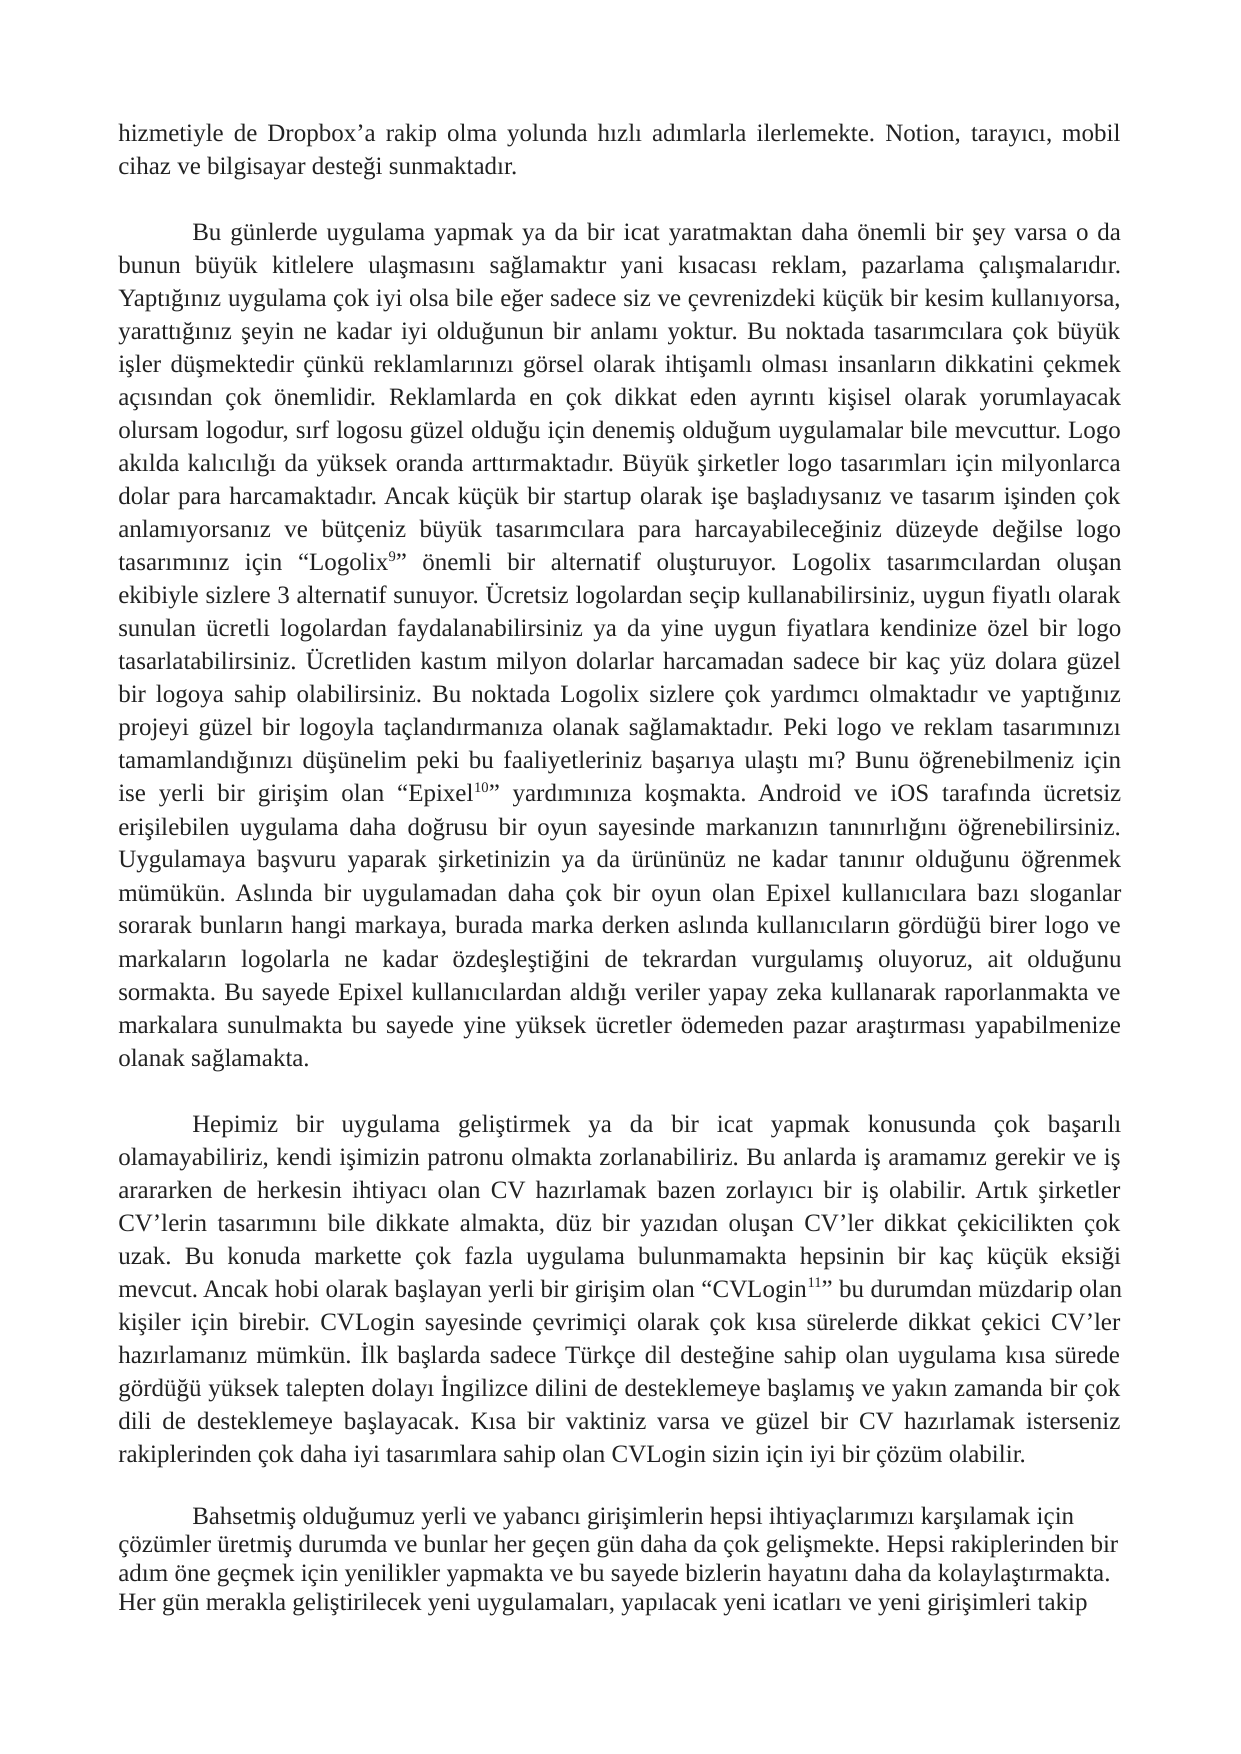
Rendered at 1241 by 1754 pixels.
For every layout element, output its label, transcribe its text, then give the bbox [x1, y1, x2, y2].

text hizmetiyle de Dropbox’a rakip olma yolunda hızlı adımlarla ilerlemekte. Notion, tarayıcı, mobil cihaz ve bilgisayar desteği sunmaktadır. [118, 118, 1122, 180]
text Bahsetmiş olduğumuz yerli ve yabancı girişimlerin hepsi ihtiyaçlarımızı karşılamak için çözümler üretmiş durumda ve bunlar her geçen gün daha da çok gelişmekte. Hepsi rakiplerinden bir adım öne geçmek için yenilikler yapmakta ve bu sayede bizlerin hayatını daha da kolaylaştırmakta. Her gün merakla geliştirilecek yeni uygulamaları, yapılacak yeni icatları ve yeni girişimleri takip [118, 1501, 1122, 1616]
text Bu günlerde uygulama yapmak ya da bir icat yaratmaktan daha önemli bir şey varsa o da bunun büyük kitlelere ulaşmasını sağlamaktır yani kısacası reklam, pazarlama çalışmalarıdır. Yaptığınız uygulama çok iyi olsa bile eğer sadece siz ve çevrenizdeki küçük bir kesim kullanıyorsa, yarattığınız şeyin ne kadar iyi olduğunun bir anlamı yoktur. Bu noktada tasarımcılara çok büyük işler düşmektedir çünkü reklamlarınızı görsel olarak ihtişamlı olması insanların dikkatini çekmek açısından çok önemlidir. Reklamlarda en çok dikkat eden ayrıntı kişisel olarak yorumlayacak olursam logodur, sırf logosu güzel olduğu için denemiş olduğum uygulamalar bile mevcuttur. Logo akılda kalıcılığı da yüksek oranda arttırmaktadır. Büyük şirketler logo tasarımları için milyonlarca dolar para harcamaktadır. Ancak küçük bir startup olarak işe başladıysanız ve tasarım işinden çok anlamıyorsanız ve bütçeniz büyük tasarımcılara para harcayabileceğiniz düzeyde değilse logo tasarımınız için “Logolix9” önemli bir alternatif oluşturuyor. Logolix tasarımcılardan oluşan ekibiyle sizlere 3 alternatif sunuyor. Ücretsiz logolardan seçip kullanabilirsiniz, uygun fiyatlı olarak sunulan ücretli logolardan faydalanabilirsiniz ya da yine uygun fiyatlara kendinize özel bir logo tasarlatabilirsiniz. Ücretliden kastım milyon dolarlar harcamadan sadece bir kaç yüz dolara güzel bir logoya sahip olabilirsiniz. Bu noktada Logolix sizlere çok yardımcı olmaktadır ve yaptığınız projeyi güzel bir logoyla taçlandırmanıza olanak sağlamaktadır. Peki logo ve reklam tasarımınızı tamamlandığınızı düşünelim peki bu faaliyetleriniz başarıya ulaştı mı? Bunu öğrenebilmeniz için ise yerli bir girişim olan “Epixel10” yardımınıza koşmakta. Android ve iOS tarafında ücretsiz erişilebilen uygulama daha doğrusu bir oyun sayesinde markanızın tanınırlığını öğrenebilirsiniz. Uygulamaya başvuru yaparak şirketinizin ya da ürününüz ne kadar tanınır olduğunu öğrenmek mümükün. Aslında bir uygulamadan daha çok bir oyun olan Epixel kullanıcılara bazı sloganlar sorarak bunların hangi markaya, burada marka derken aslında kullanıcıların gördüğü birer logo ve markaların logolarla ne kadar özdeşleştiğini de tekrardan vurgulamış oluyoruz, ait olduğunu sormakta. Bu sayede Epixel kullanıcılardan aldığı veriler yapay zeka kullanarak raporlanmakta ve markalara sunulmakta bu sayede yine yüksek ücretler ödemeden pazar araştırması yapabilmenize olanak sağlamakta. [118, 217, 1122, 1071]
text Hepimiz bir uygulama geliştirmek ya da bir icat yapmak konusunda çok başarılı olamayabiliriz, kendi işimizin patronu olmakta zorlanabiliriz. Bu anlarda iş aramamız gerekir ve iş arararken de herkesin ihtiyacı olan CV hazırlamak bazen zorlayıcı bir iş olabilir. Artık şirketler CV’lerin tasarımını bile dikkate almakta, düz bir yazıdan oluşan CV’ler dikkat çekicilikten çok uzak. Bu konuda markette çok fazla uygulama bulunmamakta hepsinin bir kaç küçük eksiği mevcut. Ancak hobi olarak başlayan yerli bir girişim olan “CVLogin11” bu durumdan müzdarip olan kişiler için birebir. CVLogin sayesinde çevrimiçi olarak çok kısa sürelerde dikkat çekici CV’ler hazırlamanız mümkün. İlk başlarda sadece Türkçe dil desteğine sahip olan uygulama kısa sürede gördüğü yüksek talepten dolayı İngilizce dilini de desteklemeye başlamış ve yakın zamanda bir çok dili de desteklemeye başlayacak. Kısa bir vaktiniz varsa ve güzel bir CV hazırlamak isterseniz rakiplerinden çok daha iyi tasarımlara sahip olan CVLogin sizin için iyi bir çözüm olabilir. [118, 1109, 1122, 1468]
